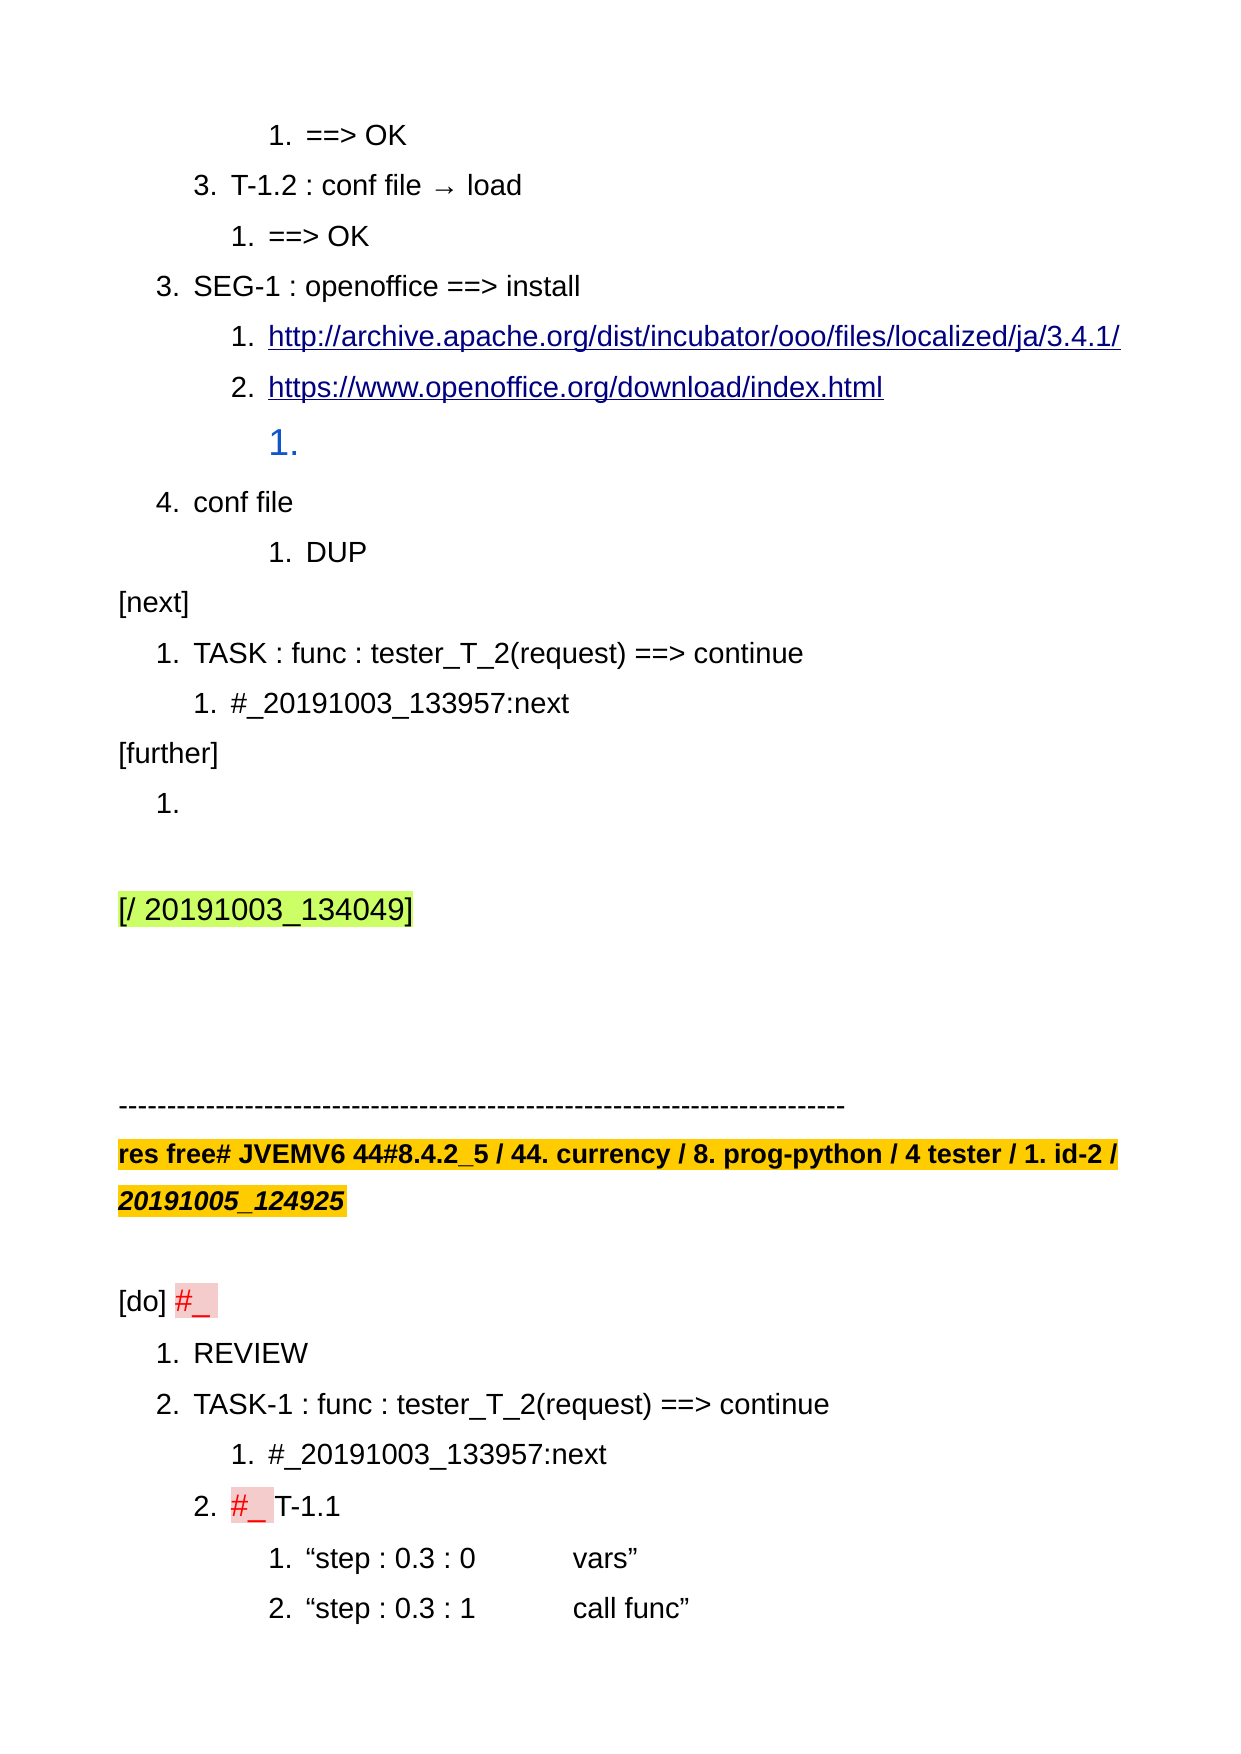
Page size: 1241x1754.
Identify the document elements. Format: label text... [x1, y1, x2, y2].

list “step : 0.3 : 1 call func” [268, 1591, 1122, 1625]
list “step : 0.3 : 0 vars” [268, 1541, 1122, 1575]
list DUP [268, 535, 1122, 568]
text [next] [118, 585, 1122, 619]
list TASK-1 : func : tester_T_2(request) ==> continue [156, 1387, 1122, 1420]
list #_20191003_133957:next [193, 686, 1122, 719]
list T-1.2 : conf file → load [193, 168, 1122, 202]
text [do] #_ [118, 1282, 1122, 1318]
text --------------------------------------------------------------------------- [118, 1088, 1122, 1122]
list #_20191003_133957:next [231, 1437, 1122, 1471]
list ==> OK [268, 118, 1122, 152]
list http://archive.apache.org/dist/incubator/ooo/files/localized/ja/3.4.1/ [231, 319, 1122, 353]
text res free# JVEMV6 44#8.4.2_5 / 44. currency / 8. prog-python / 4 tester / 1. id-2 / 20191005_124925 [118, 1138, 1122, 1217]
list ==> OK [231, 219, 1122, 252]
list TASK : func : tester_T_2(request) ==> continue [156, 636, 1122, 669]
list REVIEW [156, 1336, 1122, 1370]
text [further] [118, 736, 1122, 770]
list conf file [156, 485, 1122, 518]
list SEG-1 : openoffice ==> install [156, 269, 1122, 303]
list https://www.openoffice.org/download/index.html [231, 370, 1122, 403]
list #_ T-1.1 [193, 1487, 1122, 1523]
text [/ 20191003_134049] [118, 837, 1122, 927]
